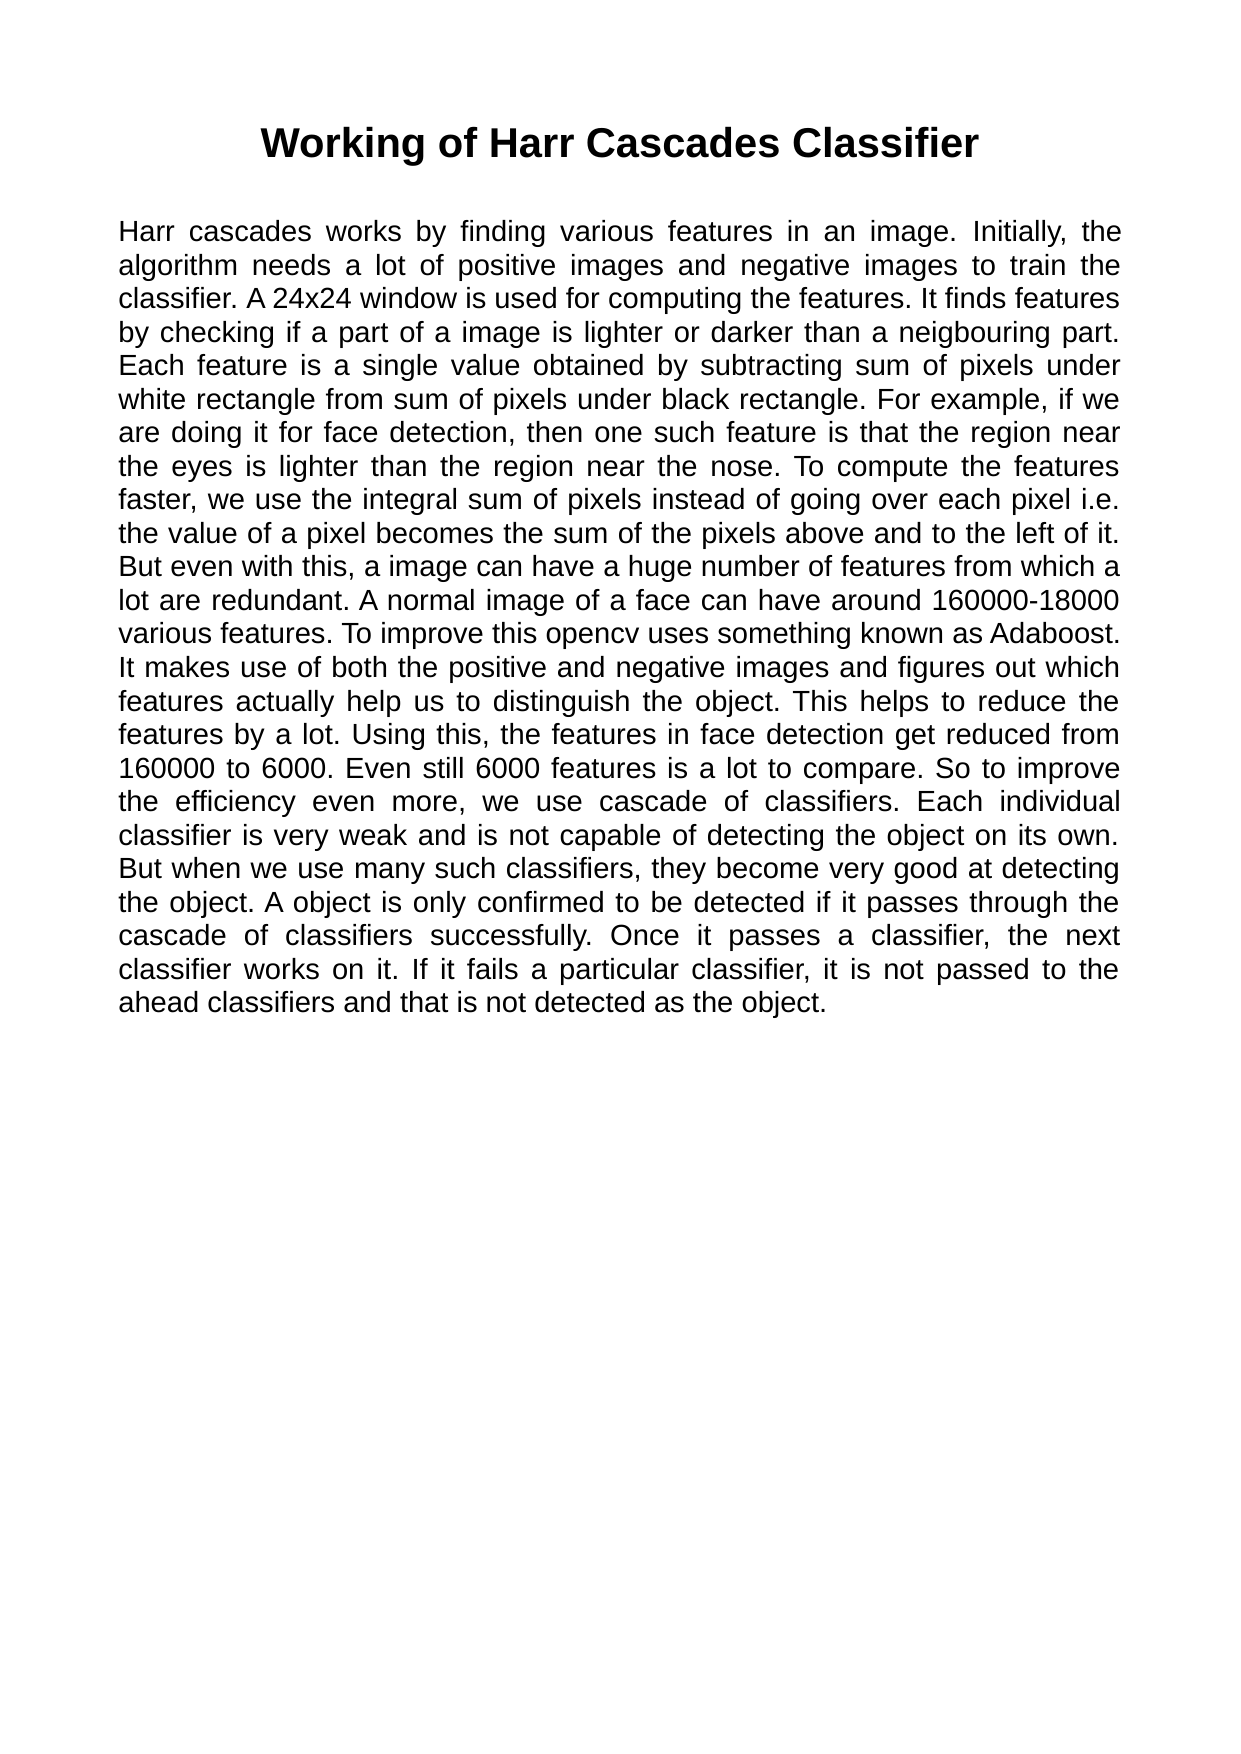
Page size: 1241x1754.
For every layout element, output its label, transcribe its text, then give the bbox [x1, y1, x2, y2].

text Harr cascades works by finding various features in an image. Initially, the algorithm needs a lot of positive images and negative images to train the classifier. A 24x24 window is used for computing the features. It finds features by checking if a part of a image is lighter or darker than a neigbouring part. Each feature is a single value obtained by subtracting sum of pixels under white rectangle from sum of pixels under black rectangle. For example, if we are doing it for face detection, then one such feature is that the region near the eyes is lighter than the region near the nose. To compute the features faster, we use the integral sum of pixels instead of going over each pixel i.e. the value of a pixel becomes the sum of the pixels above and to the left of it. But even with this, a image can have a huge number of features from which a lot are redundant. A normal image of a face can have around 160000-18000 various features. To improve this opencv uses something known as Adaboost. It makes use of both the positive and negative images and figures out which features actually help us to distinguish the object. This helps to reduce the features by a lot. Using this, the features in face detection get reduced from 160000 to 6000. Even still 6000 features is a lot to compare. So to improve the efficiency even more, we use cascade of classifiers. Each individual classifier is very weak and is not capable of detecting the object on its own. But when we use many such classifiers, they become very good at detecting the object. A object is only confirmed to be detected if it passes through the cascade of classifiers successfully. Once it passes a classifier, the next classifier works on it. If it fails a particular classifier, it is not passed to the ahead classifiers and that is not detected as the object. [118, 214, 1122, 1019]
text Working of Harr Cascades Classifier [118, 118, 1122, 166]
